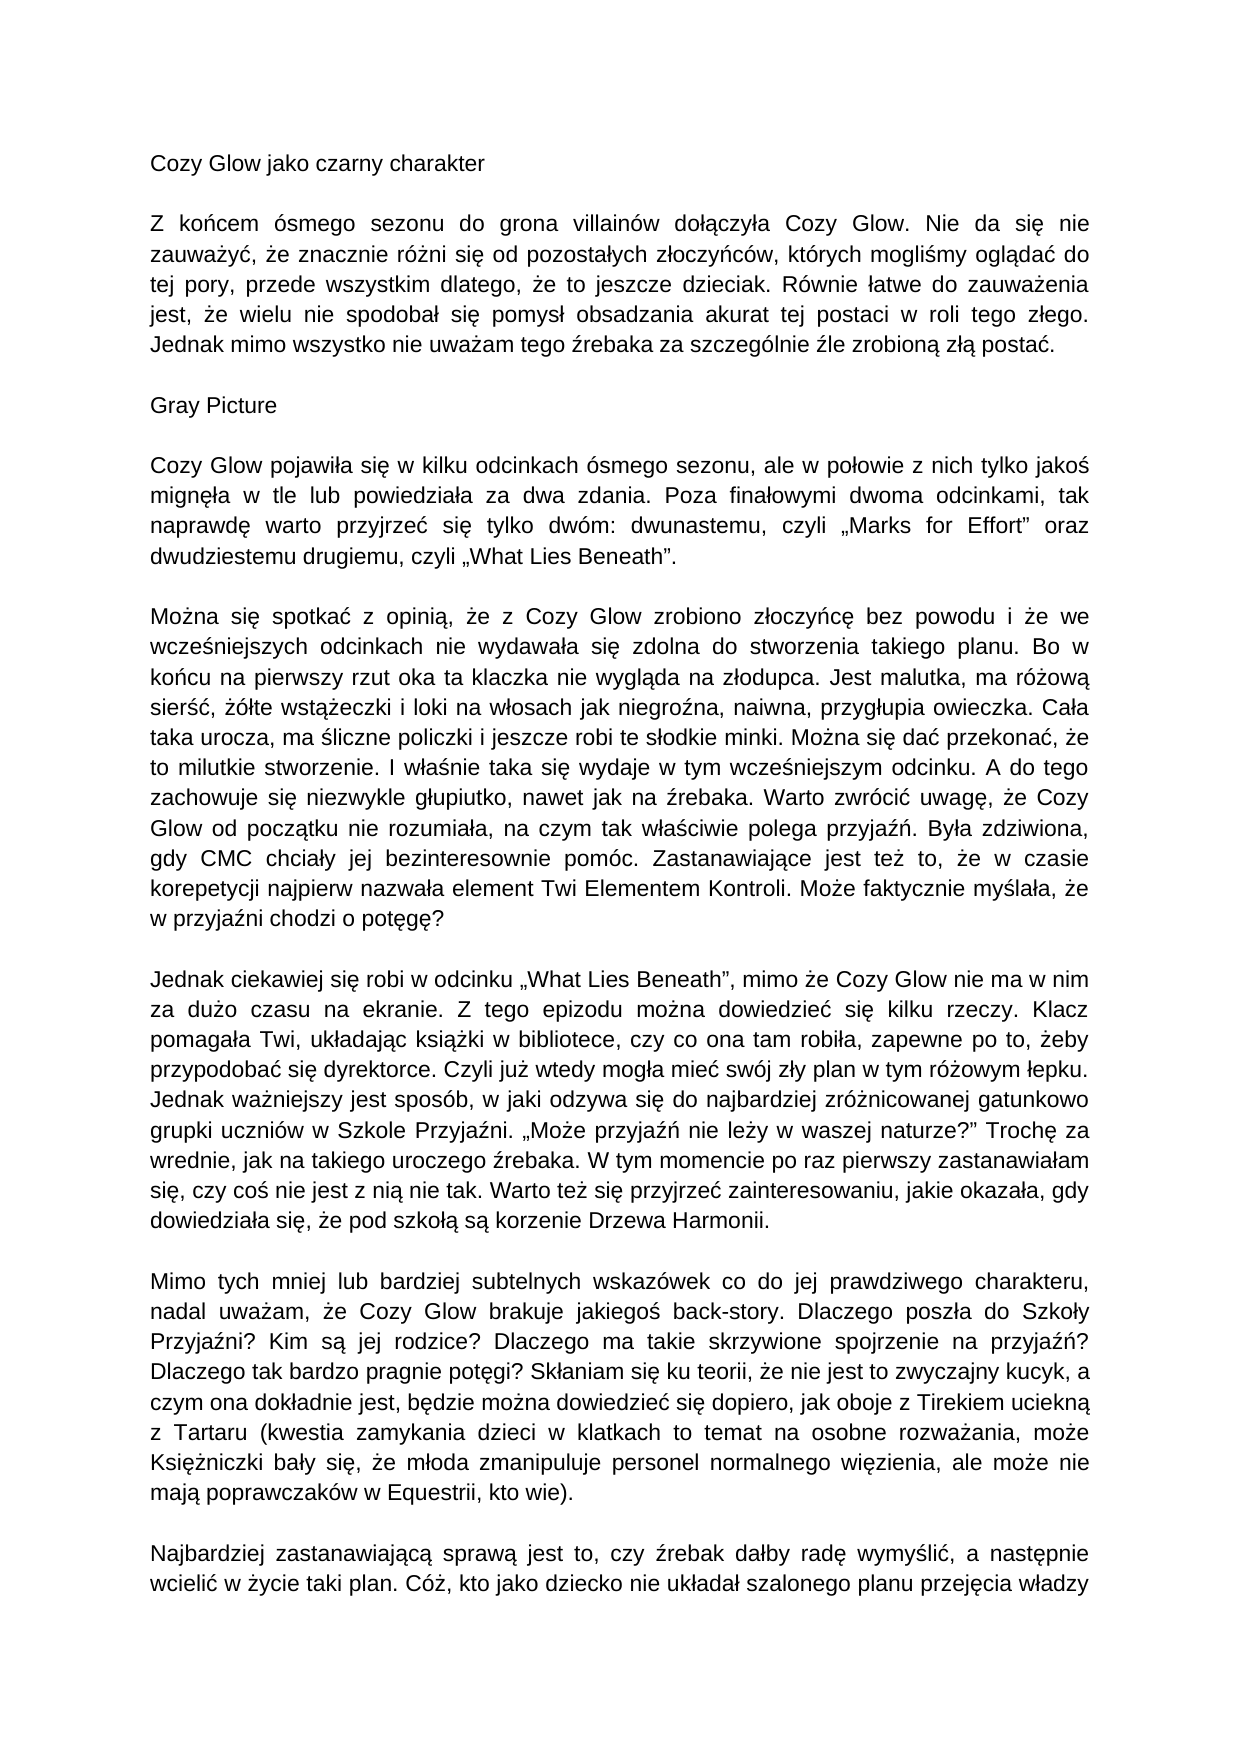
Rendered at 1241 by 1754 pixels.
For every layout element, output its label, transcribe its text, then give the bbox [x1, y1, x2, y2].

text Cozy Glow jako czarny charakter [150, 150, 1090, 176]
text Mimo tych mniej lub bardziej subtelnych wskazówek co do jej prawdziwego charakteru, nadal uważam, że Cozy Glow brakuje jakiegoś back-story. Dlaczego poszła do Szkoły Przyjaźni? Kim są jej rodzice? Dlaczego ma takie skrzywione spojrzenie na przyjaźń? Dlaczego tak bardzo pragnie potęgi? Skłaniam się ku teorii, że nie jest to zwyczajny kucyk, a czym ona dokładnie jest, będzie można dowiedzieć się dopiero, jak oboje z Tirekiem uciekną z Tartaru (kwestia zamykania dzieci w klatkach to temat na osobne rozważania, może Księżniczki bały się, że młoda zmanipuluje personel normalnego więzienia, ale może nie mają poprawczaków w Equestrii, kto wie). [150, 1268, 1090, 1506]
text Gray Picture [150, 392, 1090, 418]
text Najbardziej zastanawiającą sprawą jest to, czy źrebak dałby radę wymyślić, a następnie wcielić w życie taki plan. Cóż, kto jako dziecko nie układał szalonego planu przejęcia władzy [150, 1539, 1090, 1596]
text Jednak ciekawiej się robi w odcinku „What Lies Beneath”, mimo że Cozy Glow nie ma w nim za dużo czasu na ekranie. Z tego epizodu można dowiedzieć się kilku rzeczy. Klacz pomagała Twi, układając książki w bibliotece, czy co ona tam robiła, zapewne po to, żeby przypodobać się dyrektorce. Czyli już wtedy mogła mieć swój zły plan w tym różowym łepku. Jednak ważniejszy jest sposób, w jaki odzywa się do najbardziej zróżnicowanej gatunkowo grupki uczniów w Szkole Przyjaźni. „Może przyjaźń nie leży w waszej naturze?” Trochę za wrednie, jak na takiego uroczego źrebaka. W tym momencie po raz pierwszy zastanawiałam się, czy coś nie jest z nią nie tak. Warto też się przyjrzeć zainteresowaniu, jakie okazała, gdy dowiedziała się, że pod szkołą są korzenie Drzewa Harmonii. [150, 966, 1090, 1234]
text Z końcem ósmego sezonu do grona villainów dołączyła Cozy Glow. Nie da się nie zauważyć, że znacznie różni się od pozostałych złoczyńców, których mogliśmy oglądać do tej pory, przede wszystkim dlatego, że to jeszcze dzieciak. Równie łatwe do zauważenia jest, że wielu nie spodobał się pomysł obsadzania akurat tej postaci w roli tego złego. Jednak mimo wszystko nie uważam tego źrebaka za szczególnie źle zrobioną złą postać. [150, 210, 1090, 358]
text Cozy Glow pojawiła się w kilku odcinkach ósmego sezonu, ale w połowie z nich tylko jakoś mignęła w tle lub powiedziała za dwa zdania. Poza finałowymi dwoma odcinkami, tak naprawdę warto przyjrzeć się tylko dwóm: dwunastemu, czyli „Marks for Effort” oraz dwudziestemu drugiemu, czyli „What Lies Beneath”. [150, 452, 1090, 569]
text Można się spotkać z opinią, że z Cozy Glow zrobiono złoczyńcę bez powodu i że we wcześniejszych odcinkach nie wydawała się zdolna do stworzenia takiego planu. Bo w końcu na pierwszy rzut oka ta klaczka nie wygląda na złodupca. Jest malutka, ma różową sierść, żółte wstążeczki i loki na włosach jak niegroźna, naiwna, przygłupia owieczka. Cała taka urocza, ma śliczne policzki i jeszcze robi te słodkie minki. Można się dać przekonać, że to milutkie stworzenie. I właśnie taka się wydaje w tym wcześniejszym odcinku. A do tego zachowuje się niezwykle głupiutko, nawet jak na źrebaka. Warto zwrócić uwagę, że Cozy Glow od początku nie rozumiała, na czym tak właściwie polega przyjaźń. Była zdziwiona, gdy CMC chciały jej bezinteresownie pomóc. Zastanawiające jest też to, że w czasie korepetycji najpierw nazwała element Twi Elementem Kontroli. Może faktycznie myślała, że w przyjaźni chodzi o potęgę? [150, 603, 1090, 932]
